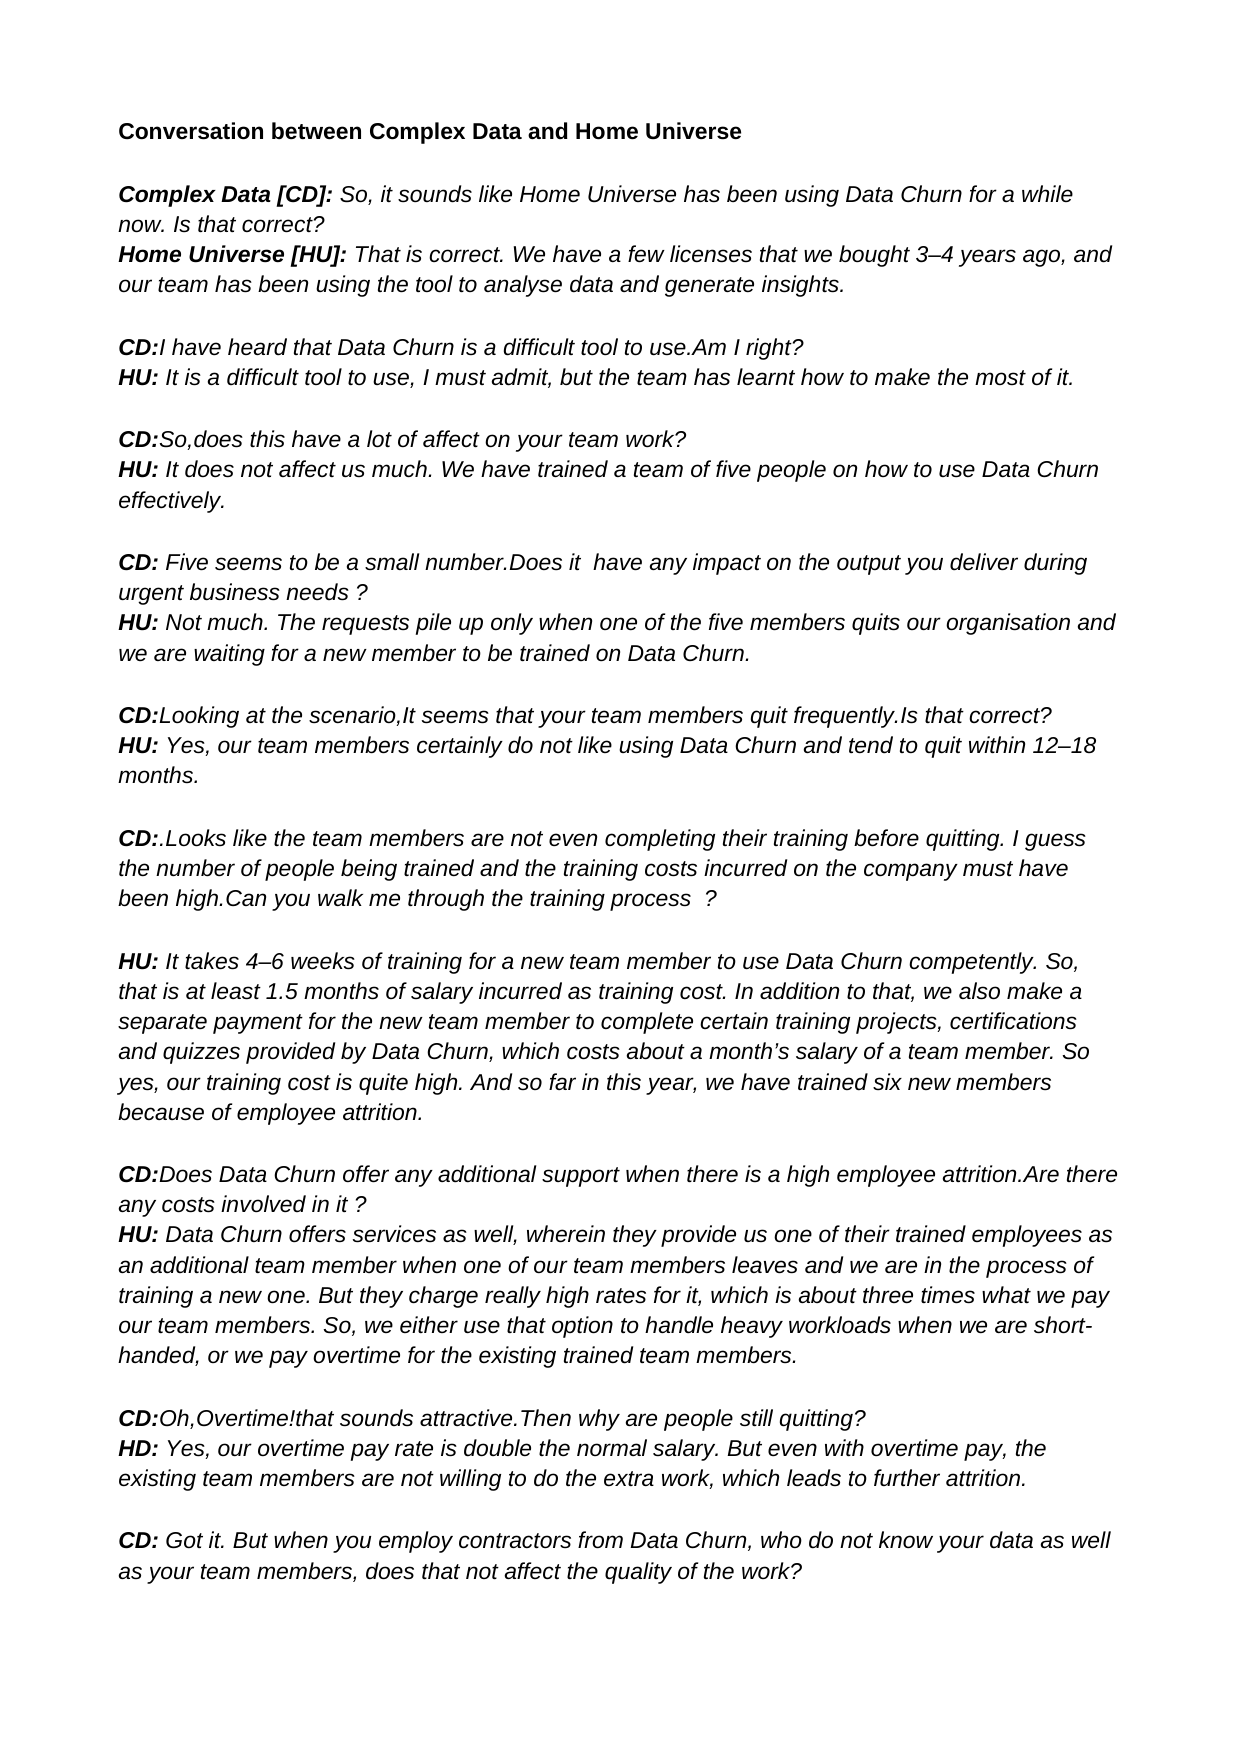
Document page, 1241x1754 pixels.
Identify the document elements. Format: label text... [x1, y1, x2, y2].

text HU: Not much. The requests pile up only when one of the five members quits our organisation and we are waiting for a new member to be trained on Data Churn. [118, 609, 1122, 666]
text Home Universe [HU]: That is correct. We have a few licenses that we bought 3–4 years ago, and our team has been using the tool to analyse data and generate insights. [118, 241, 1122, 297]
text HU: It does not affect us much. We have trained a team of five people on how to use Data Churn effectively. [118, 456, 1122, 513]
text CD:So,does this have a lot of affect on your team work? [118, 426, 1122, 452]
text CD:Does Data Churn offer any additional support when there is a high employee attrition.Are there any costs involved in it ? [118, 1161, 1122, 1218]
text Conversation between Complex Data and Home Universe [118, 118, 1122, 144]
text HD: Yes, our overtime pay rate is double the normal salary. But even with overtime pay, the existing team members are not willing to do the extra work, which leads to further attrition. [118, 1435, 1122, 1491]
text HU: Yes, our team members certainly do not like using Data Churn and tend to quit within 12–18 months. [118, 732, 1122, 789]
text HU: It takes 4–6 weeks of training for a new team member to use Data Churn competently. So, that is at least 1.5 months of salary incurred as training cost. In addition to that, we also make a separate payment for the new team member to complete certain training projects, certifications and quizzes provided by Data Churn, which costs about a month’s salary of a team member. So yes, our training cost is quite high. And so far in this year, we have trained six new members because of employee attrition. [118, 948, 1122, 1125]
text HU: It is a difficult tool to use, I must admit, but the team has learnt how to make the most of it. [118, 364, 1122, 390]
text CD:Oh,Overtime!that sounds attractive.Then why are people still quitting? [118, 1405, 1122, 1431]
text CD:Looking at the scenario,It seems that your team members quit frequently.Is that correct? [118, 702, 1122, 728]
text Complex Data [CD]: So, it sounds like Home Universe has been using Data Churn for a while now. Is that correct? [118, 181, 1122, 237]
text CD:I have heard that Data Churn is a difficult tool to use.Am I right? [118, 333, 1122, 360]
text CD: Got it. But when you employ contractors from Data Churn, who do not know your data as well as your team members, does that not affect the quality of the work? [118, 1527, 1122, 1584]
text HU: Data Churn offers services as well, wherein they provide us one of their trained employees as an additional team member when one of our team members leaves and we are in the process of training a new one. But they charge really high rates for it, which is about three times what we pay our team members. So, we either use that option to handle heavy workloads when we are short-handed, or we pay overtime for the existing trained team members. [118, 1221, 1122, 1369]
text CD:.Looks like the team members are not even completing their training before quitting. I guess the number of people being trained and the training costs incurred on the company must have been high.Can you walk me through the training process ? [118, 825, 1122, 912]
text CD: Five seems to be a small number.Does it have any impact on the output you deliver during urgent business needs ? [118, 549, 1122, 606]
